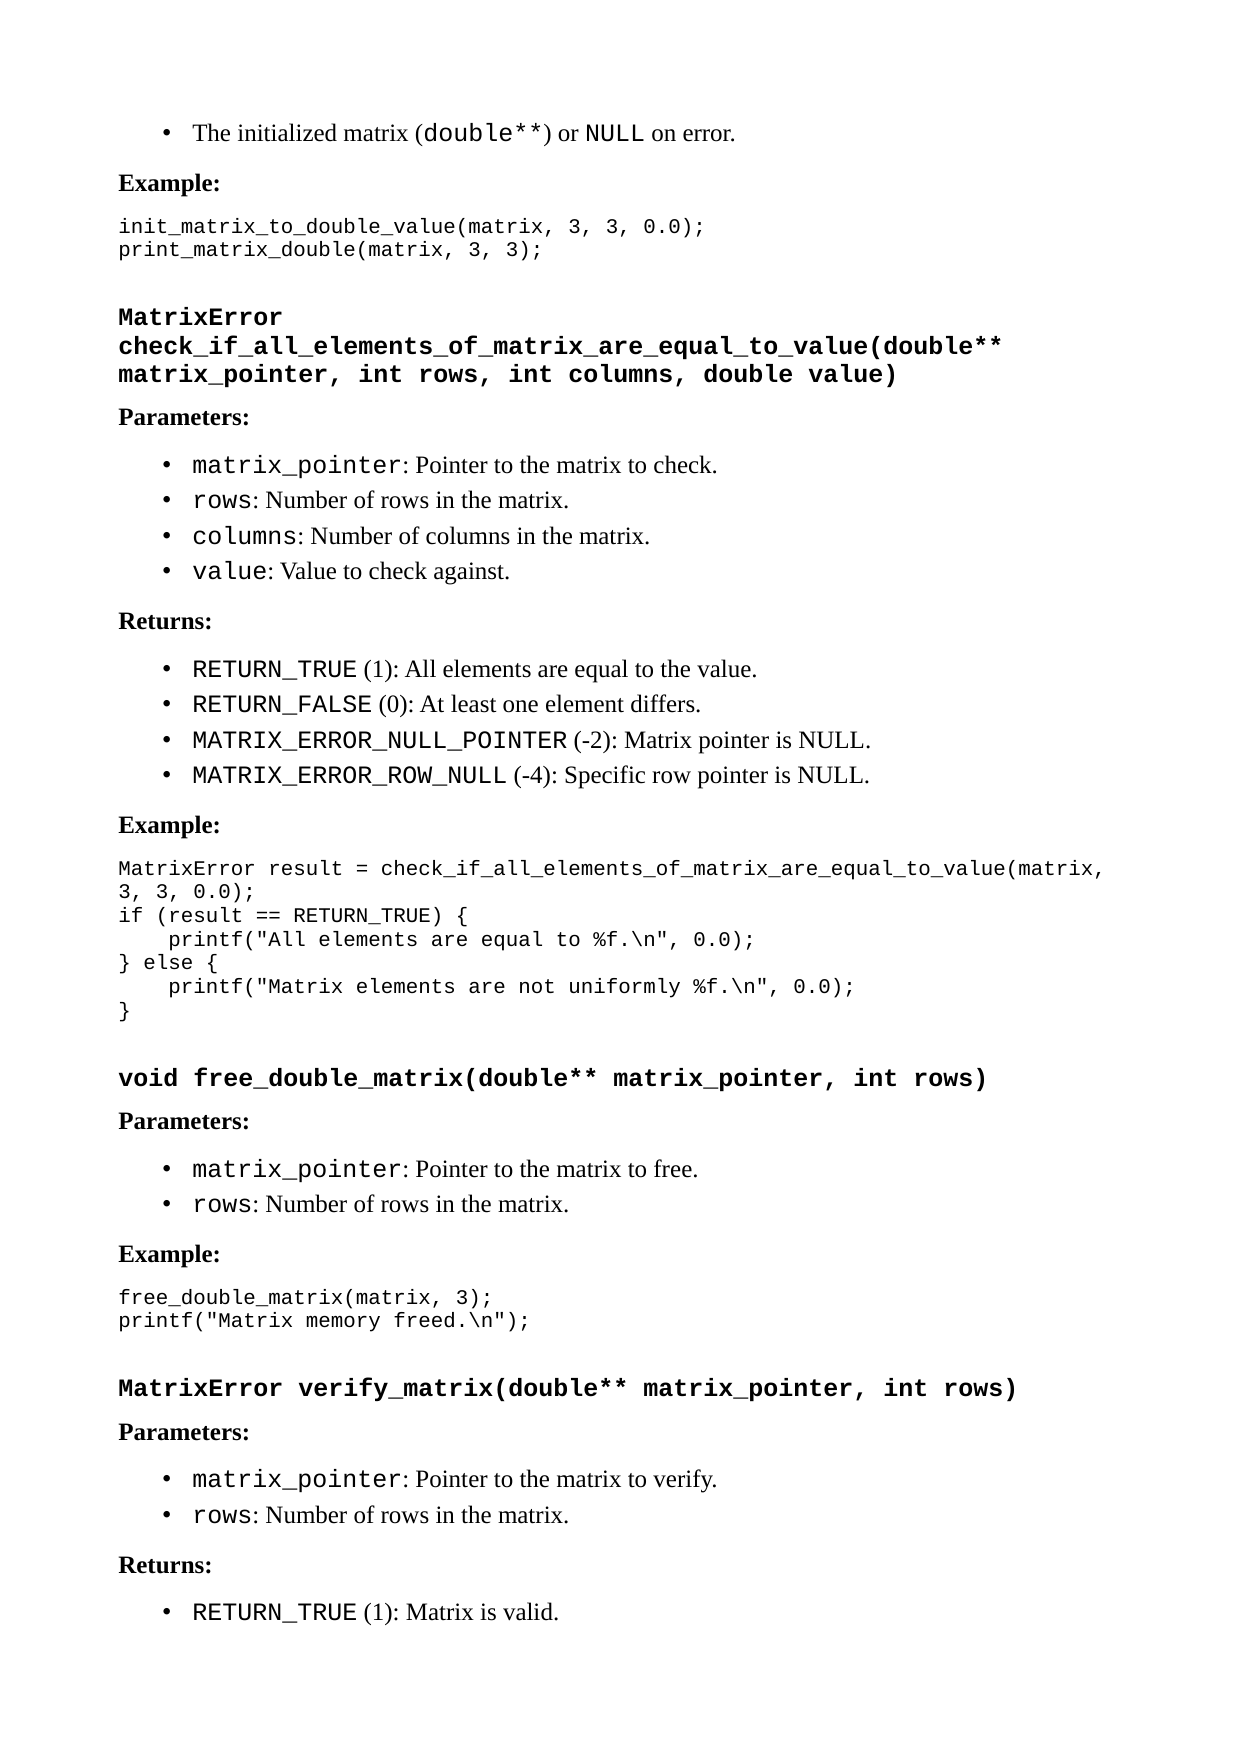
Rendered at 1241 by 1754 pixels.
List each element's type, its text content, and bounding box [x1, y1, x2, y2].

text free_double_matrix(matrix, 3); [118, 1287, 1122, 1310]
text init_matrix_to_double_value(matrix, 3, 3, 0.0); [118, 216, 1122, 239]
subtitle MatrixError check_if_all_elements_of_matrix_are_equal_to_value(double** matrix_pointer, int rows, int columns, double value) [118, 305, 1122, 390]
subtitle MatrixError verify_matrix(double** matrix_pointer, int rows) [118, 1376, 1122, 1404]
list MATRIX_ERROR_ROW_NULL (-4): Specific row pointer is NULL. [162, 760, 1122, 791]
text Example: [118, 810, 1122, 839]
list matrix_pointer: Pointer to the matrix to free. [162, 1154, 1122, 1184]
text MatrixError result = check_if_all_elements_of_matrix_are_equal_to_value(matrix, 3, 3, 0.0); [118, 858, 1122, 905]
text Example: [118, 1239, 1122, 1268]
text if (result == RETURN_TRUE) { [118, 905, 1122, 929]
list MATRIX_ERROR_NULL_POINTER (-2): Matrix pointer is NULL. [162, 725, 1122, 756]
list rows: Number of rows in the matrix. [162, 486, 1122, 516]
list rows: Number of rows in the matrix. [162, 1500, 1122, 1531]
list RETURN_TRUE (1): Matrix is valid. [162, 1597, 1122, 1628]
text printf("Matrix memory freed.\n"); [118, 1310, 1122, 1334]
list rows: Number of rows in the matrix. [162, 1189, 1122, 1220]
text } else { [118, 952, 1122, 976]
subtitle void free_double_matrix(double** matrix_pointer, int rows) [118, 1065, 1122, 1094]
text Parameters: [118, 402, 1122, 431]
list matrix_pointer: Pointer to the matrix to verify. [162, 1464, 1122, 1495]
text Returns: [118, 1550, 1122, 1579]
text printf("Matrix elements are not uniformly %f.\n", 0.0); [118, 976, 1122, 1000]
text print_matrix_double(matrix, 3, 3); [118, 239, 1122, 263]
text } [118, 1000, 1122, 1023]
text printf("All elements are equal to %f.\n", 0.0); [118, 929, 1122, 952]
list columns: Number of columns in the matrix. [162, 521, 1122, 552]
list matrix_pointer: Pointer to the matrix to check. [162, 450, 1122, 481]
text Example: [118, 168, 1122, 197]
list RETURN_FALSE (0): At least one element differs. [162, 689, 1122, 720]
text Returns: [118, 606, 1122, 635]
list RETURN_TRUE (1): All elements are equal to the value. [162, 654, 1122, 685]
text Parameters: [118, 1417, 1122, 1446]
list The initialized matrix (double**) or NULL on error. [162, 118, 1122, 149]
list value: Value to check against. [162, 556, 1122, 587]
text Parameters: [118, 1106, 1122, 1135]
